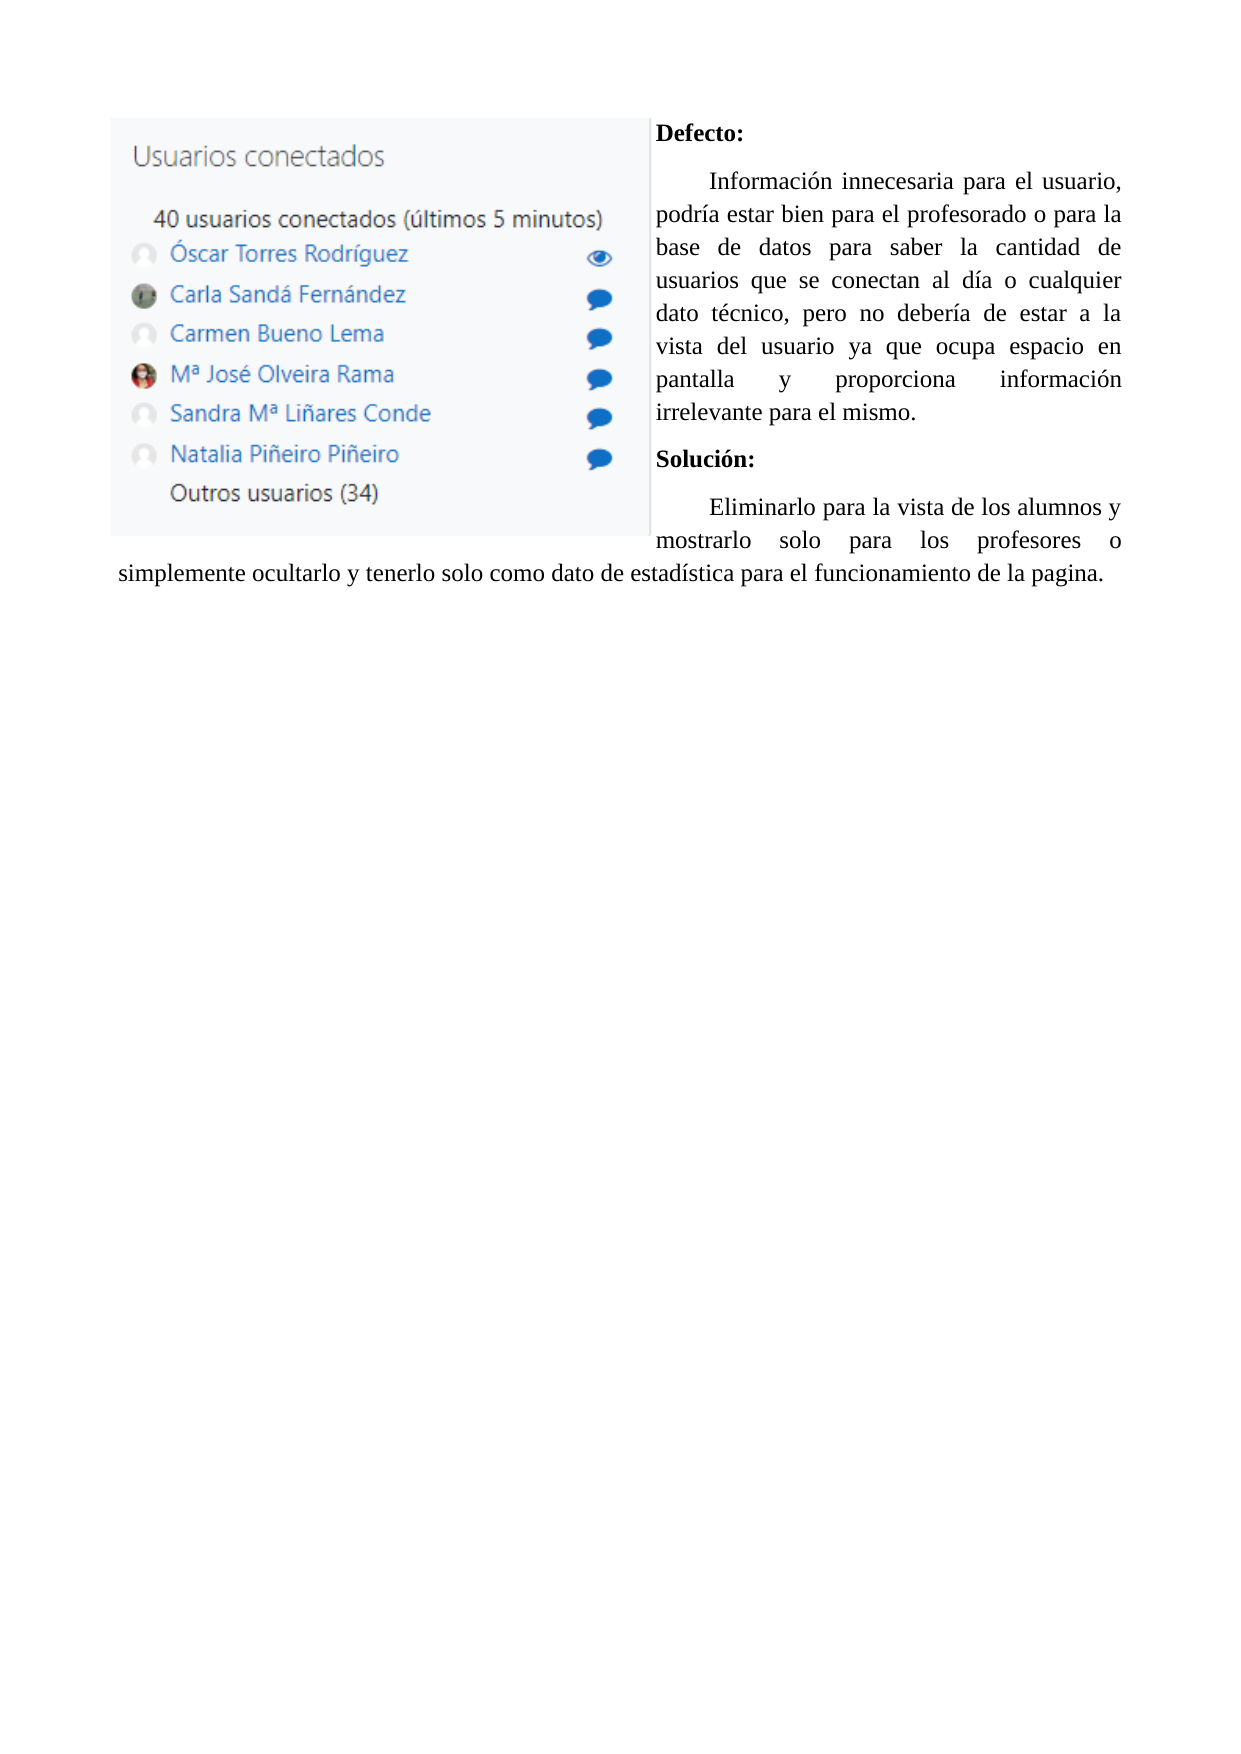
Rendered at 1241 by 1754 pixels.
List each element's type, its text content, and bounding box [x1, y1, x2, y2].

text Eliminarlo para la vista de los alumnos y mostrarlo solo para los profesores o simplemente ocultarlo y tenerlo solo como dato de estadística para el funcionamiento de la pagina. [118, 492, 1122, 587]
text Solución: [656, 444, 1122, 473]
text Defecto: [656, 118, 1122, 147]
picture [110, 118, 656, 536]
text Información innecesaria para el usuario, podría estar bien para el profesorado o para la base de datos para saber la cantidad de usuarios que se conectan al día o cualquier dato técnico, pero no debería de estar a la vista del usuario ya que ocupa espacio en pantalla y proporciona información irrelevante para el mismo. [656, 166, 1122, 426]
